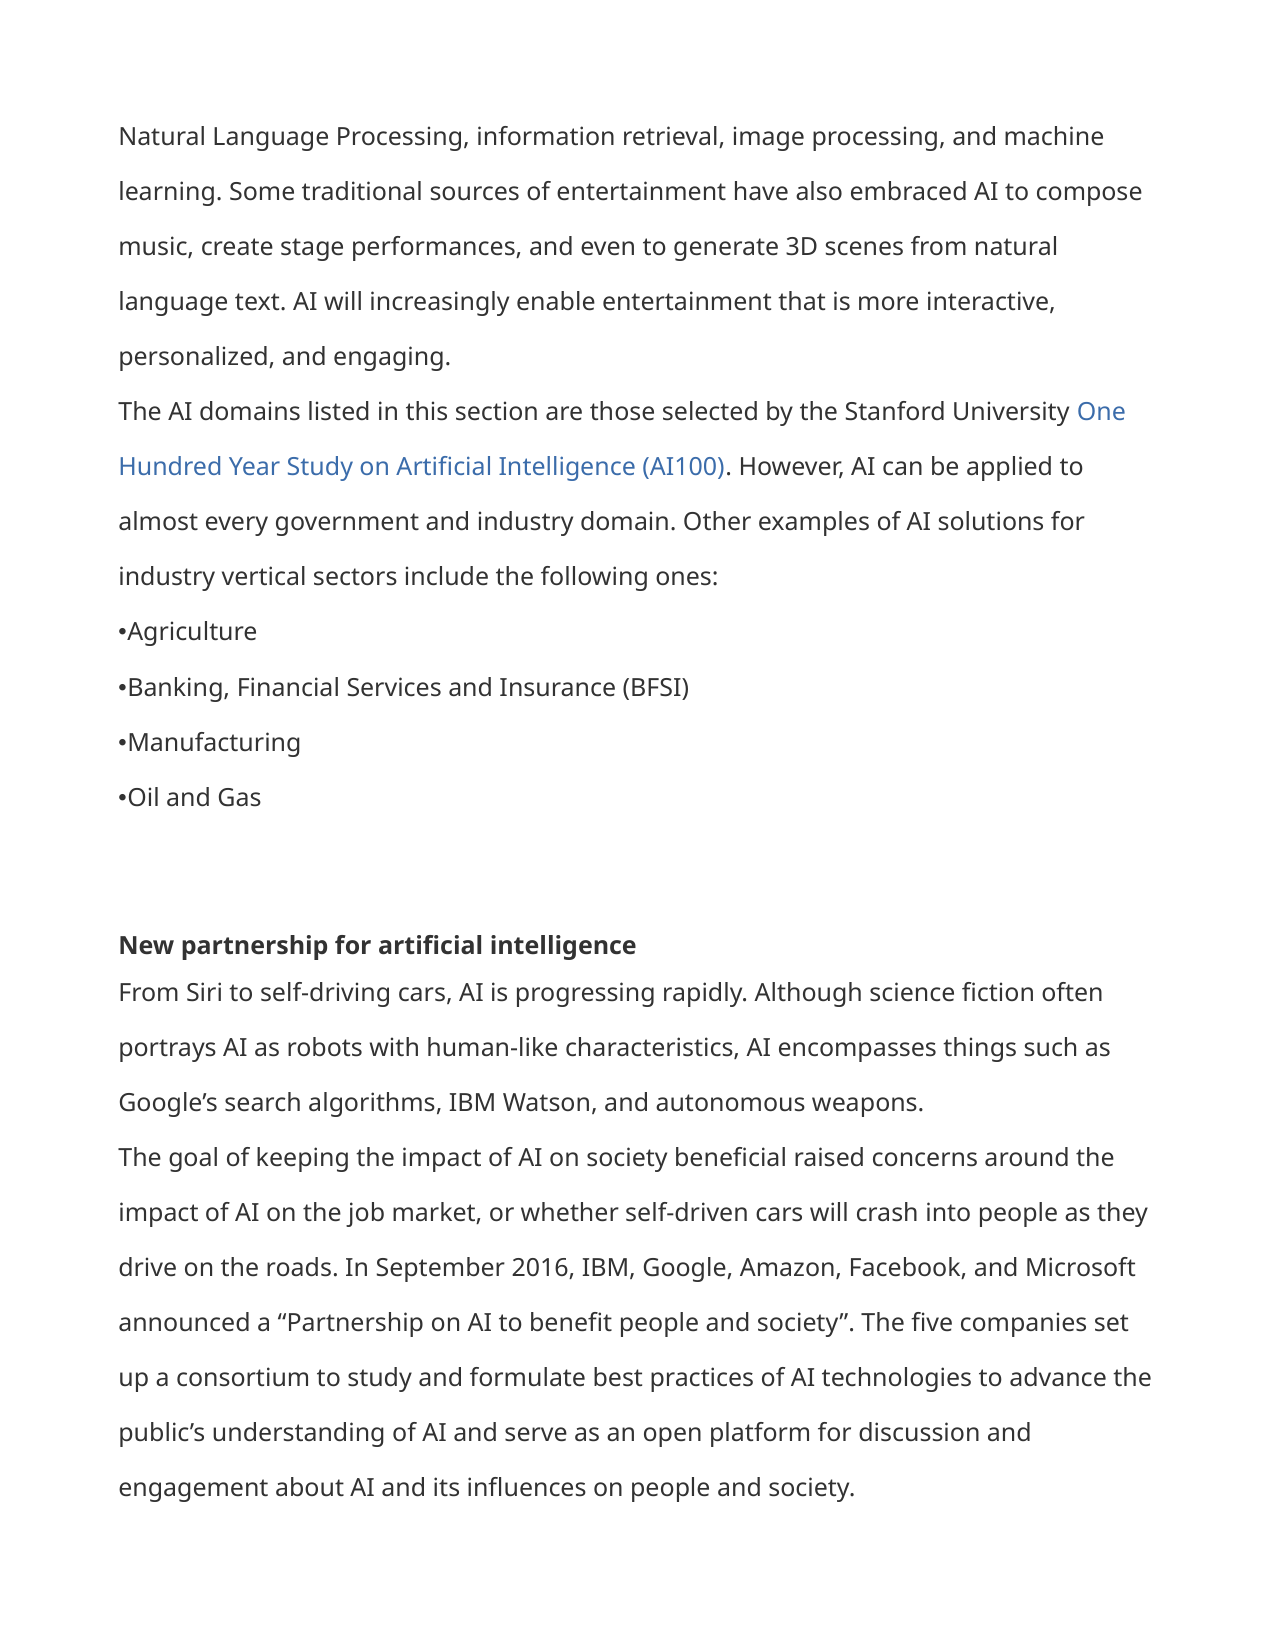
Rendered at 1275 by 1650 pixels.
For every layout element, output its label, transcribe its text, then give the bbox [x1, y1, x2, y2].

list Manufacturing [118, 724, 1157, 758]
list Banking, Financial Services and Insurance (BFSI) [118, 669, 1157, 703]
list Oil and Gas [118, 779, 1157, 813]
subtitle New partnership for artificial intelligence [118, 928, 1157, 962]
text The goal of keeping the impact of AI on society beneficial raised concerns around the impact of AI on the job market, or whether self-driven cars will crash into people as they drive on the roads. In September 2016, IBM, Google, Amazon, Facebook, and Microsoft announced a “Partnership on AI to benefit people and society”. The five companies set up a consortium to study and formulate best practices of AI technologies to advance the public’s understanding of AI and serve as an open platform for discussion and engagement about AI and its influences on people and society. [118, 1139, 1157, 1504]
text The AI domains listed in this section are those selected by the Stanford University One Hundred Year Study on Artificial Intelligence (AI100). However, AI can be applied to almost every government and industry domain. Other examples of AI solutions for industry vertical sectors include the following ones: [118, 394, 1157, 593]
text Natural Language Processing, information retrieval, image processing, and machine learning. Some traditional sources of entertainment have also embraced AI to compose music, create stage performances, and even to generate 3D scenes from natural language text. AI will increasingly enable entertainment that is more interactive, personalized, and engaging. [118, 118, 1157, 373]
text From Siri to self-driving cars, AI is progressing rapidly. Although science fiction often portrays AI as robots with human-like characteristics, AI encompasses things such as Google’s search algorithms, IBM Watson, and autonomous weapons. [118, 974, 1157, 1118]
list Agriculture [118, 614, 1157, 648]
